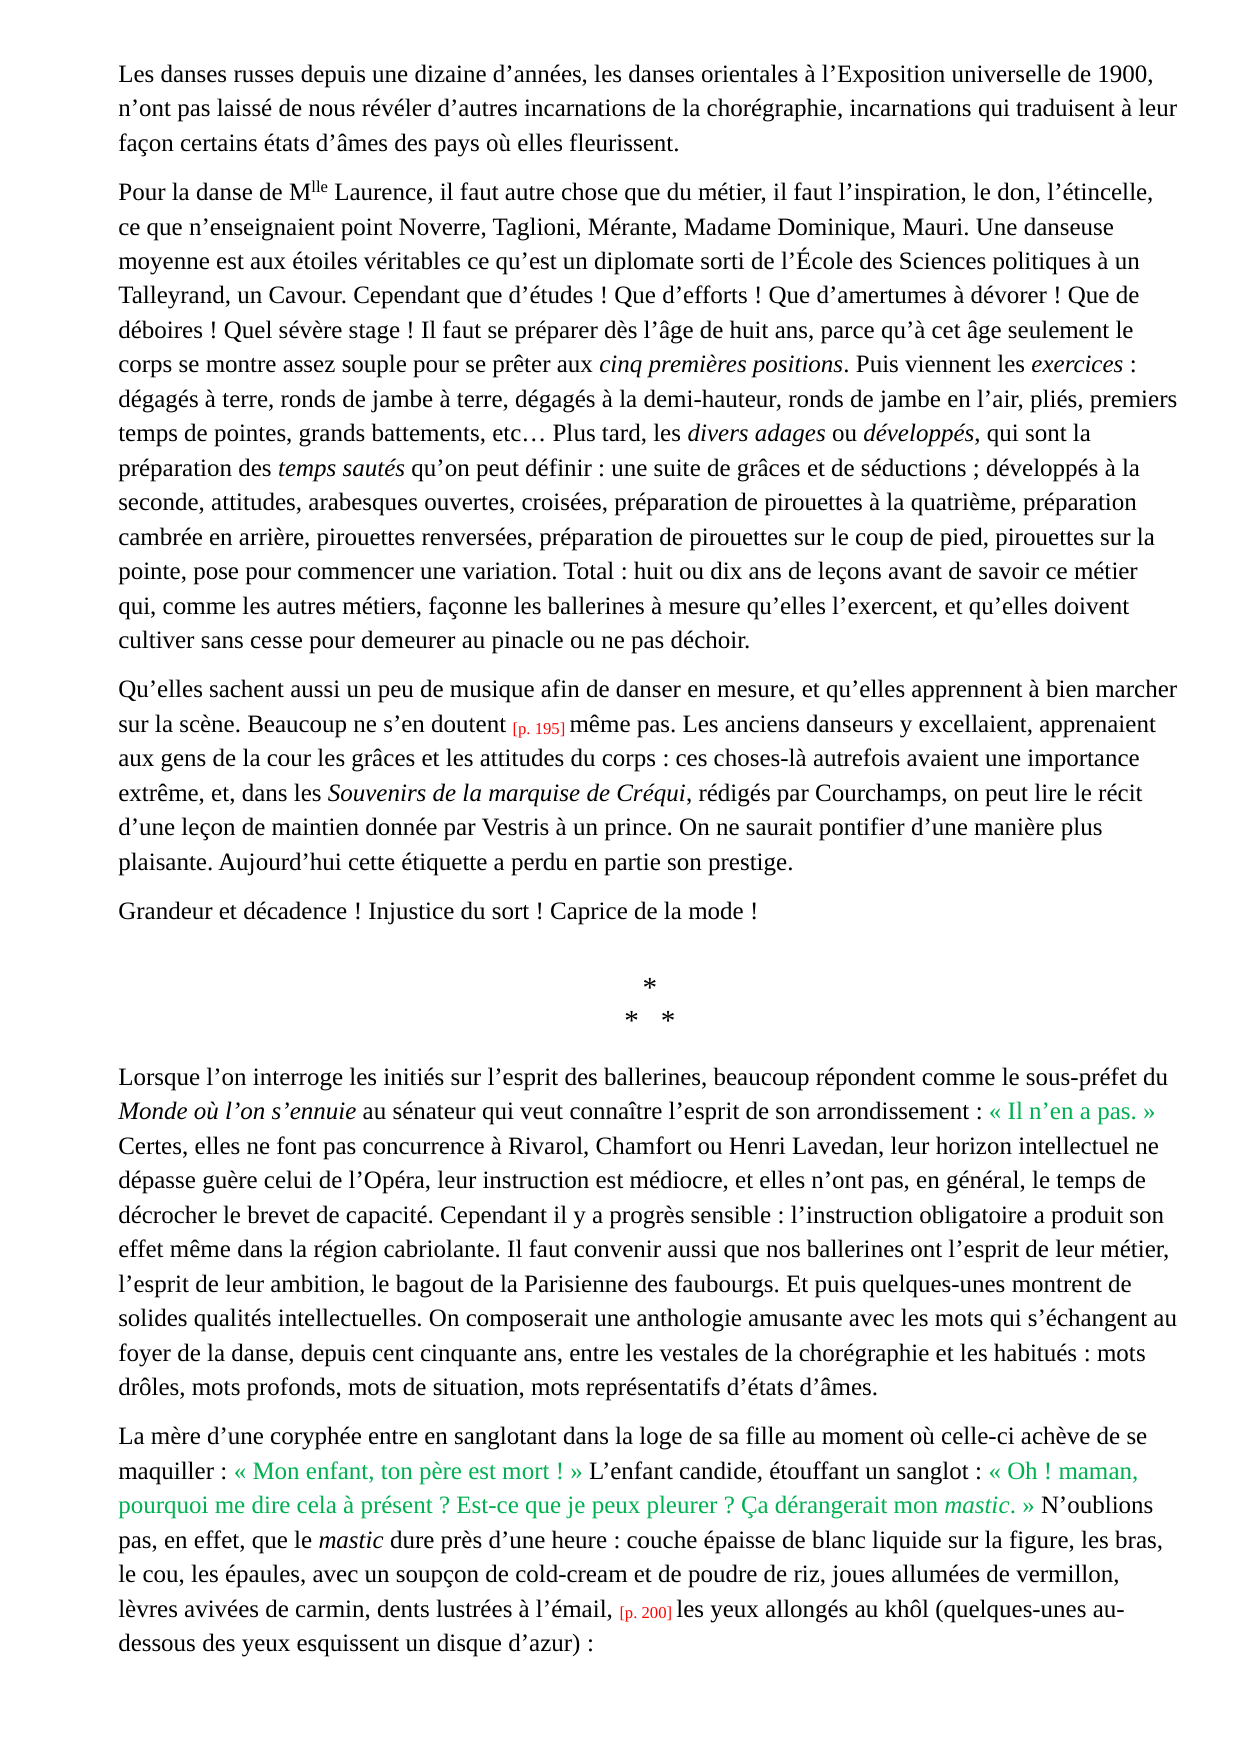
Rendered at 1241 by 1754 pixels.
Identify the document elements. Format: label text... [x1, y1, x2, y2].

text Lorsque l’on interroge les initiés sur l’esprit des ballerines, beaucoup répondent comme le sous-préfet du Monde où l’on s’ennuie au sénateur qui veut connaître l’esprit de son arrondissement : « Il n’en a pas. » Certes, elles ne font pas concurrence à Rivarol, Chamfort ou Henri Lavedan, leur horizon intellectuel ne dépasse guère celui de l’Opéra, leur instruction est médiocre, et elles n’ont pas, en général, le temps de décrocher le brevet de capacité. Cependant il y a progrès sensible : l’instruction obligatoire a produit son effet même dans la région cabriolante. Il faut convenir aussi que nos ballerines ont l’esprit de leur métier, l’esprit de leur ambition, le bagout de la Parisienne des faubourgs. Et puis quelques-unes montrent de solides qualités intellectuelles. On composerait une anthologie amusante avec les mots qui s’échangent au foyer de la danse, depuis cent cinquante ans, entre les vestales de la chorégraphie et les habitués : mots drôles, mots profonds, mots de situation, mots représentatifs d’états d’âmes. [118, 1062, 1181, 1401]
text Pour la danse de Mlle Laurence, il faut autre chose que du métier, il faut l’inspiration, le don, l’étincelle, ce que n’enseignaient point Noverre, Taglioni, Mérante, Madame Dominique, Mauri. Une danseuse moyenne est aux étoiles véritables ce qu’est un diplomate sorti de l’École des Sciences politiques à un Talleyrand, un Cavour. Cependant que d’études ! Que d’efforts ! Que d’amertumes à dévorer ! Que de déboires ! Quel sévère stage ! Il faut se préparer dès l’âge de huit ans, parce qu’à cet âge seulement le corps se montre assez souple pour se prêter aux cinq premières positions. Puis viennent les exercices : dégagés à terre, ronds de jambe à terre, dégagés à la demi-hauteur, ronds de jambe en l’air, pliés, premiers temps de pointes, grands battements, etc… Plus tard, les divers adages ou développés, qui sont la préparation des temps sautés qu’on peut définir : une suite de grâces et de séductions ; développés à la seconde, attitudes, arabesques ouvertes, croisées, préparation de pirouettes à la quatrième, préparation cambrée en arrière, pirouettes renversées, préparation de pirouettes sur le coup de pied, pirouettes sur la pointe, pose pour commencer une variation. Total : huit ou dix ans de leçons avant de savoir ce métier qui, comme les autres métiers, façonne les ballerines à mesure qu’elles l’exercent, et qu’elles doivent cultiver sans cesse pour demeurer au pinacle ou ne pas déchoir. [118, 177, 1181, 654]
text * * * [118, 970, 1181, 1037]
text La mère d’une coryphée entre en sanglotant dans la loge de sa fille au moment où celle-ci achève de se maquiller : « Mon enfant, ton père est mort ! » L’enfant candide, étouffant un sanglot : « Oh ! maman, pourquoi me dire cela à présent ? Est-ce que je peux pleurer ? Ça dérangerait mon mastic. » N’oublions pas, en effet, que le mastic dure près d’une heure : couche épaisse de blanc liquide sur la figure, les bras, le cou, les épaules, avec un soupçon de cold-cream et de poudre de riz, joues allumées de vermillon, lèvres avivées de carmin, dents lustrées à l’émail, [p. 200] les yeux allongés au khôl (quelques-unes au-dessous des yeux esquissent un disque d’azur) : [118, 1421, 1181, 1657]
text Grandeur et décadence ! Injustice du sort ! Caprice de la mode ! [118, 896, 1181, 924]
text Qu’elles sachent aussi un peu de musique afin de danser en mesure, et qu’elles apprennent à bien marcher sur la scène. Beaucoup ne s’en doutent [p. 195] même pas. Les anciens danseurs y excellaient, apprenaient aux gens de la cour les grâces et les attitudes du corps : ces choses-là autrefois avaient une importance extrême, et, dans les Souvenirs de la marquise de Créqui, rédigés par Courchamps, on peut lire le récit d’une leçon de maintien donnée par Vestris à un prince. On ne saurait pontifier d’une manière plus plaisante. Aujourd’hui cette étiquette a perdu en partie son prestige. [118, 674, 1181, 876]
text Les danses russes depuis une dizaine d’années, les danses orientales à l’Exposition universelle de 1900, n’ont pas laissé de nous révéler d’autres incarnations de la chorégraphie, incarnations qui traduisent à leur façon certains états d’âmes des pays où elles fleurissent. [118, 59, 1181, 157]
